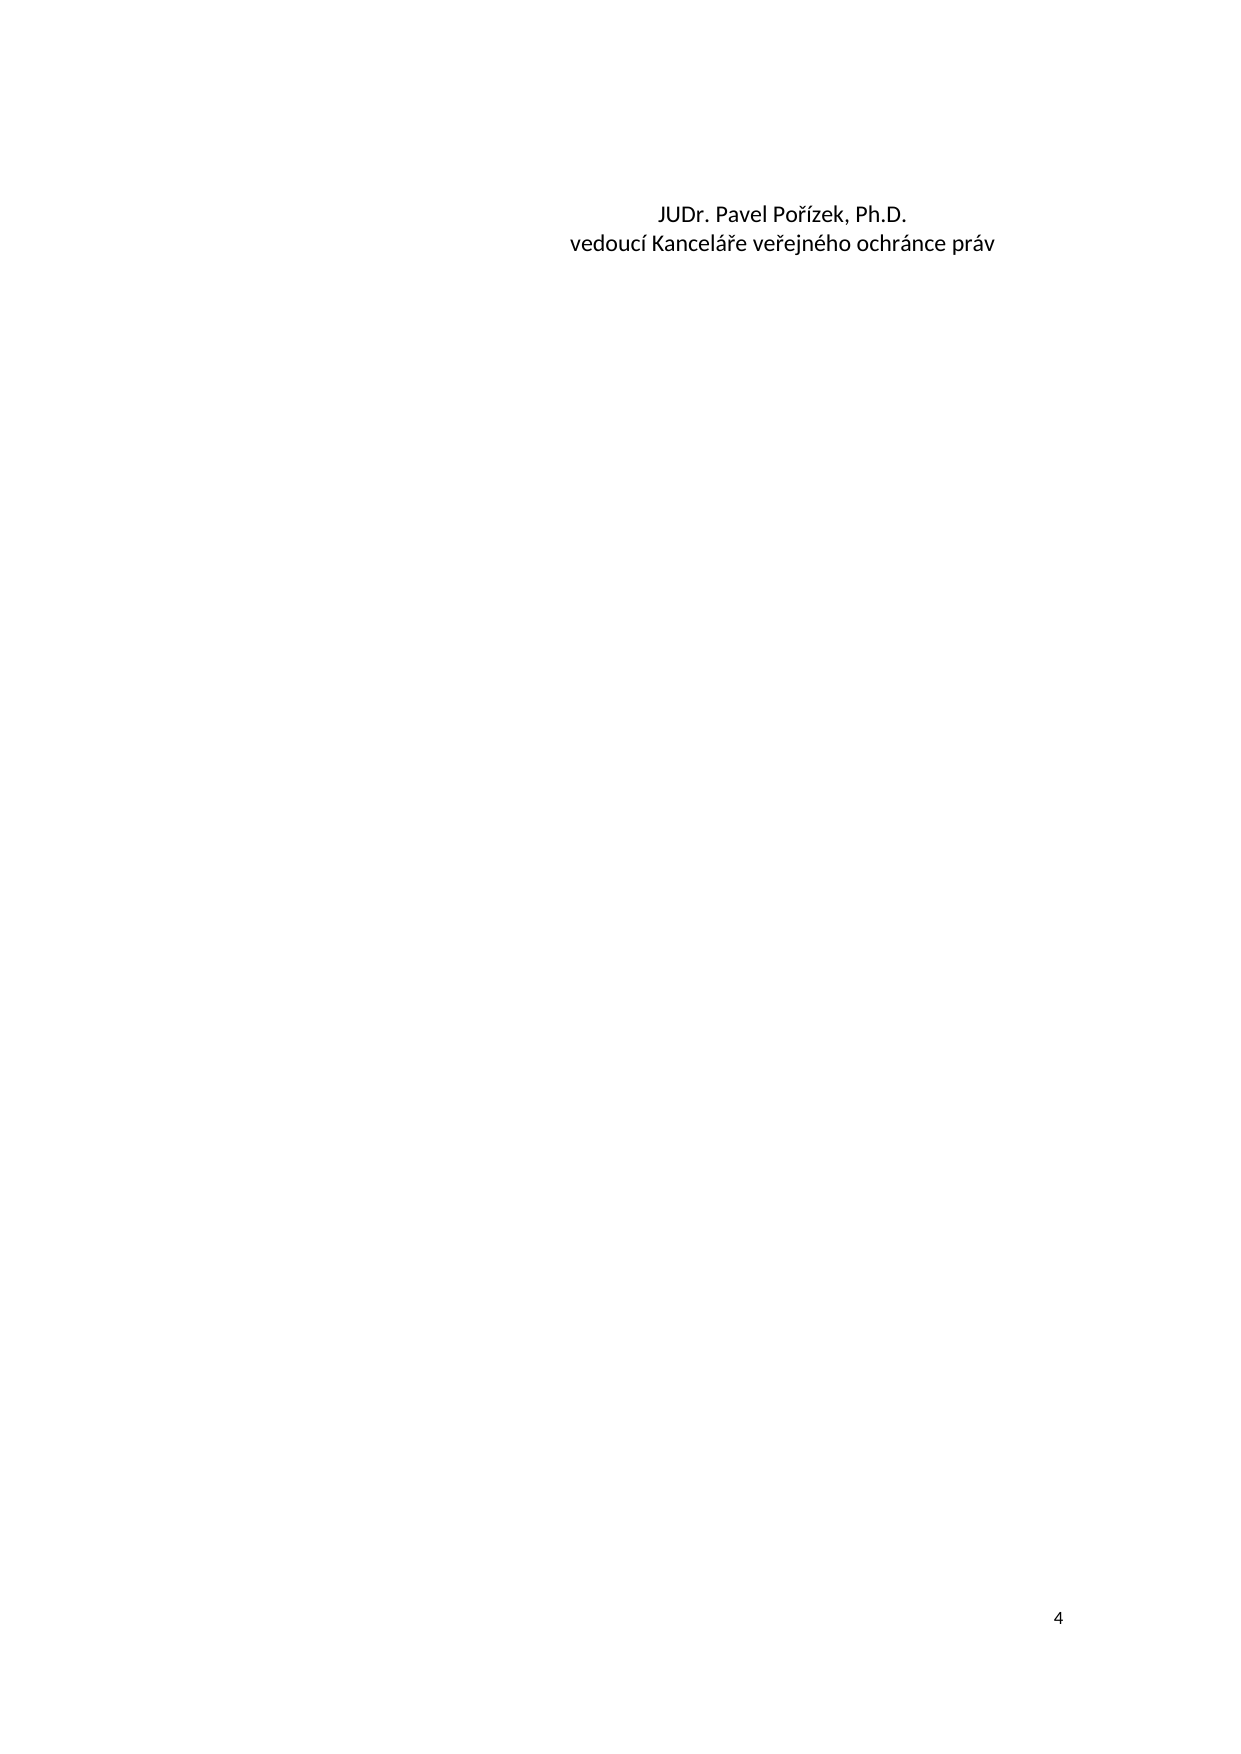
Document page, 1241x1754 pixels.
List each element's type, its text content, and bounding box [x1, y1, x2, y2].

text vedoucí Kanceláře veřejného ochránce práv [502, 228, 1063, 257]
text JUDr. Pavel Pořízek, Ph.D. [502, 199, 1063, 228]
